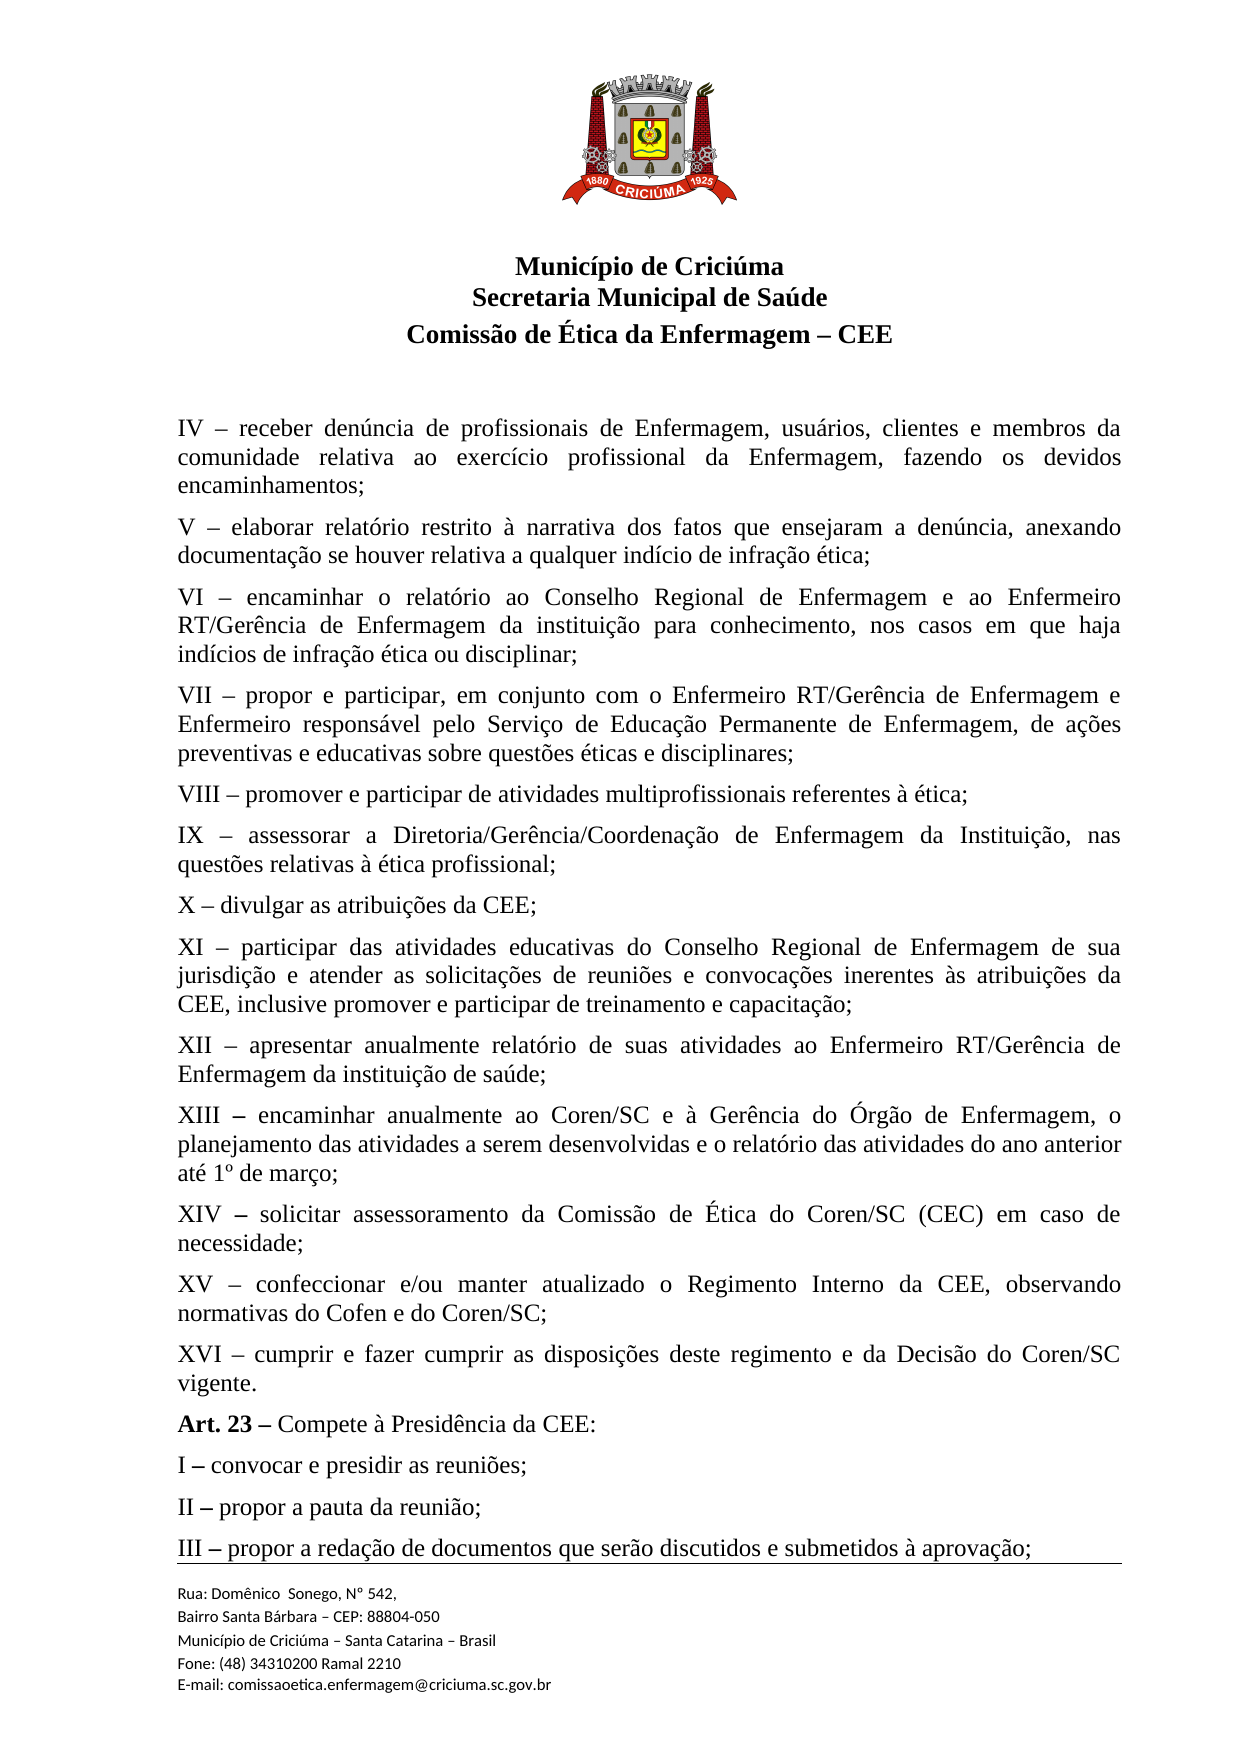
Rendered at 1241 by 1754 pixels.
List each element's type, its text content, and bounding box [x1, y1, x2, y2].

text VII – propor e participar, em conjunto com o Enfermeiro RT/Gerência de Enfermagem e Enfermeiro responsável pelo Serviço de Educação Permanente de Enfermagem, de ações preventivas e educativas sobre questões éticas e disciplinares; [177, 681, 1122, 767]
text XIV – solicitar assessoramento da Comissão de Ética do Coren/SC (CEC) em caso de necessidade; [177, 1199, 1122, 1257]
text XII – apresentar anualmente relatório de suas atividades ao Enfermeiro RT/Gerência de Enfermagem da instituição de saúde; [177, 1031, 1122, 1088]
text IX – assessorar a Diretoria/Gerência/Coordenação de Enfermagem da Instituição, nas questões relativas à ética profissional; [177, 821, 1122, 878]
text Art. 23 – Compete à Presidência da CEE: [177, 1409, 1122, 1438]
text I – convocar e presidir as reuniões; [177, 1451, 1122, 1479]
text V – elaborar relatório restrito à narrativa dos fatos que ensejaram a denúncia, anexando documentação se houver relativa a qualquer indício de infração ética; [177, 512, 1122, 569]
text II – propor a pauta da reunião; [177, 1492, 1122, 1521]
text VI – encaminhar o relatório ao Conselho Regional de Enfermagem e ao Enfermeiro RT/Gerência de Enfermagem da instituição para conhecimento, nos casos em que haja indícios de infração ética ou disciplinar; [177, 582, 1122, 668]
text XV – confeccionar e/ou manter atualizado o Regimento Interno da CEE, observando normativas do Cofen e do Coren/SC; [177, 1269, 1122, 1327]
text XI – participar das atividades educativas do Conselho Regional de Enfermagem de sua jurisdição e atender as solicitações de reuniões e convocações inerentes às atribuições da CEE, inclusive promover e participar de treinamento e capacitação; [177, 932, 1122, 1018]
text XVI – cumprir e fazer cumprir as disposições deste regimento e da Decisão do Coren/SC vigente. [177, 1339, 1122, 1397]
text VIII – promover e participar de atividades multiprofissionais referentes à ética; [177, 779, 1122, 808]
text X – divulgar as atribuições da CEE; [177, 891, 1122, 919]
text IV – receber denúncia de profissionais de Enfermagem, usuários, clientes e membros da comunidade relativa ao exercício profissional da Enfermagem, fazendo os devidos encaminhamentos; [177, 413, 1122, 499]
text XIII – encaminhar anualmente ao Coren/SC e à Gerência do Órgão de Enfermagem, o planejamento das atividades a serem desenvolvidas e o relatório das atividades do ano anterior até 1º de março; [177, 1101, 1122, 1187]
text III – propor a redação de documentos que serão discutidos e submetidos à aprovação; [177, 1533, 1122, 1562]
